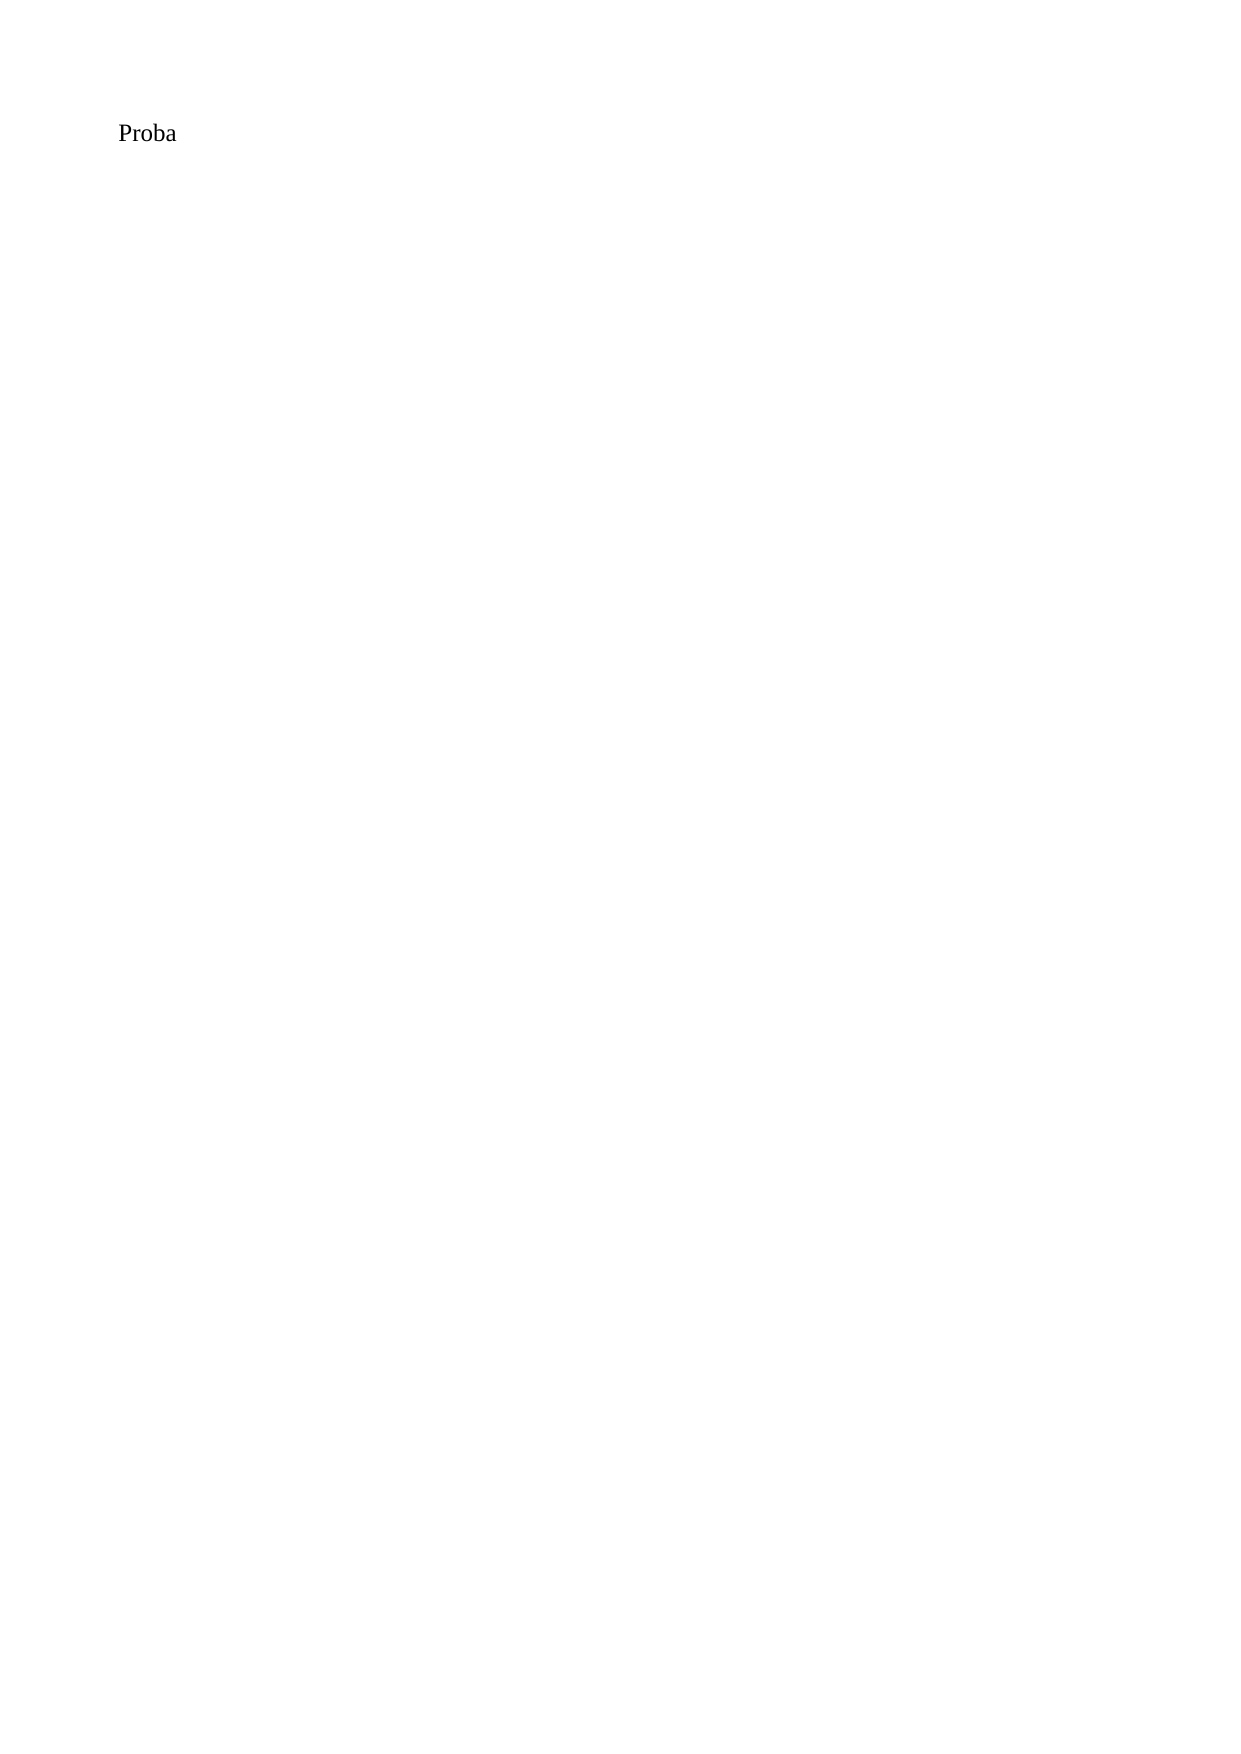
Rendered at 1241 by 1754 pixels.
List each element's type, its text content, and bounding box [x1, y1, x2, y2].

text Proba [118, 118, 1122, 147]
